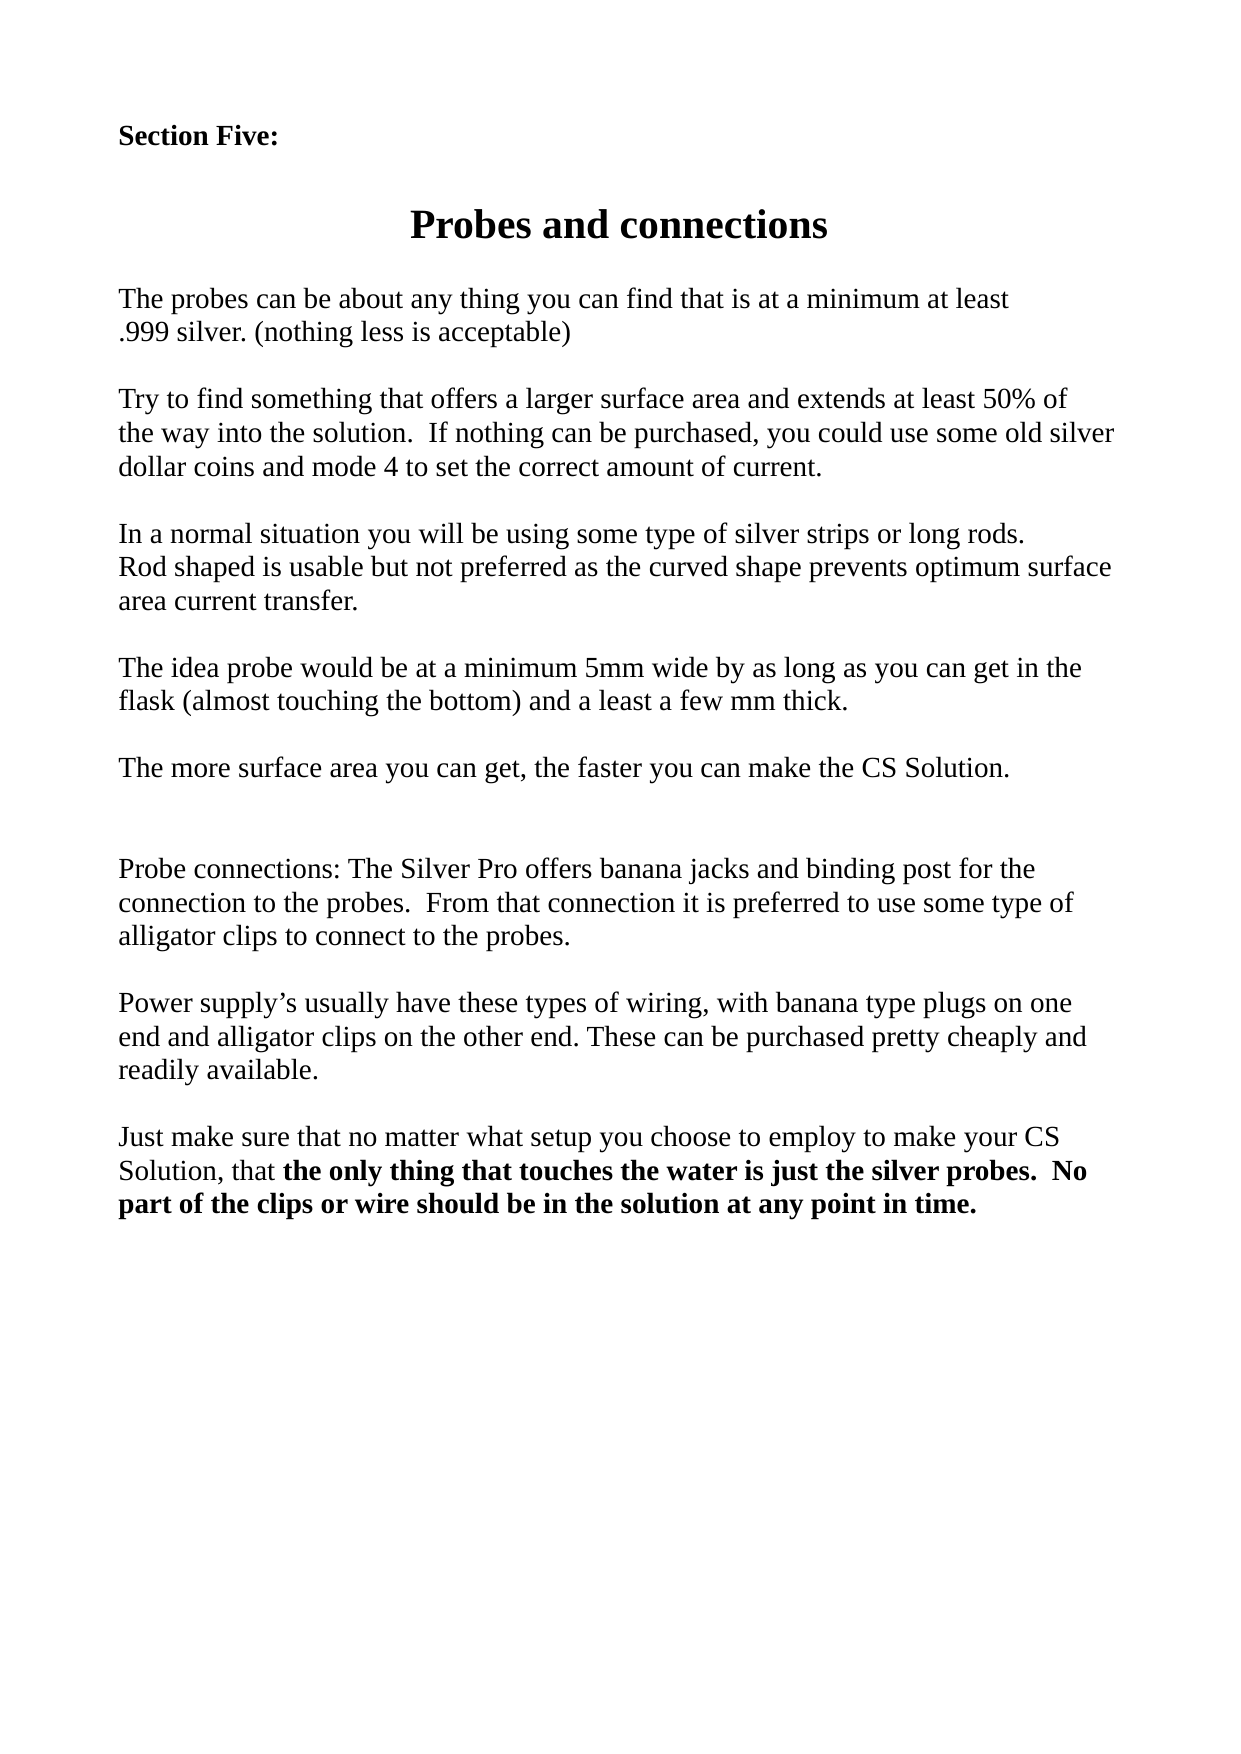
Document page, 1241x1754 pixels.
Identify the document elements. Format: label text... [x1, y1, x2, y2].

text Probe connections: The Silver Pro offers banana jacks and binding post for the connection to the probes. From that connection it is preferred to use some type of [118, 851, 1122, 918]
text Rod shaped is usable but not preferred as the curved shape prevents optimum surface [118, 549, 1122, 583]
text The probes can be about any thing you can find that is at a minimum at least [118, 281, 1122, 314]
text Just make sure that no matter what setup you choose to employ to make your CS Solution, that the only thing that touches the water is just the silver probes. No part of the clips or wire should be in the solution at any point in time. [118, 1119, 1122, 1220]
text readily available. [118, 1052, 1122, 1086]
text In a normal situation you will be using some type of silver strips or long rods. [118, 516, 1122, 549]
text alligator clips to connect to the probes. [118, 918, 1122, 952]
text flask (almost touching the bottom) and a least a few mm thick. [118, 683, 1122, 717]
text The idea probe would be at a minimum 5mm wide by as long as you can get in the [118, 650, 1122, 683]
text end and alligator clips on the other end. These can be purchased pretty cheaply and [118, 1019, 1122, 1052]
text Power supply’s usually have these types of wiring, with banana type plugs on one [118, 985, 1122, 1019]
text the way into the solution. If nothing can be purchased, you could use some old silver [118, 415, 1122, 449]
text dollar coins and mode 4 to set the correct amount of current. [118, 449, 1122, 482]
text Probes and connections [118, 199, 1122, 247]
text The more surface area you can get, the faster you can make the CS Solution. [118, 751, 1122, 784]
text Try to find something that offers a larger surface area and extends at least 50% of [118, 382, 1122, 415]
text area current transfer. [118, 583, 1122, 616]
text Section Five: [118, 118, 1122, 152]
text .999 silver. (nothing less is acceptable) [118, 314, 1122, 348]
